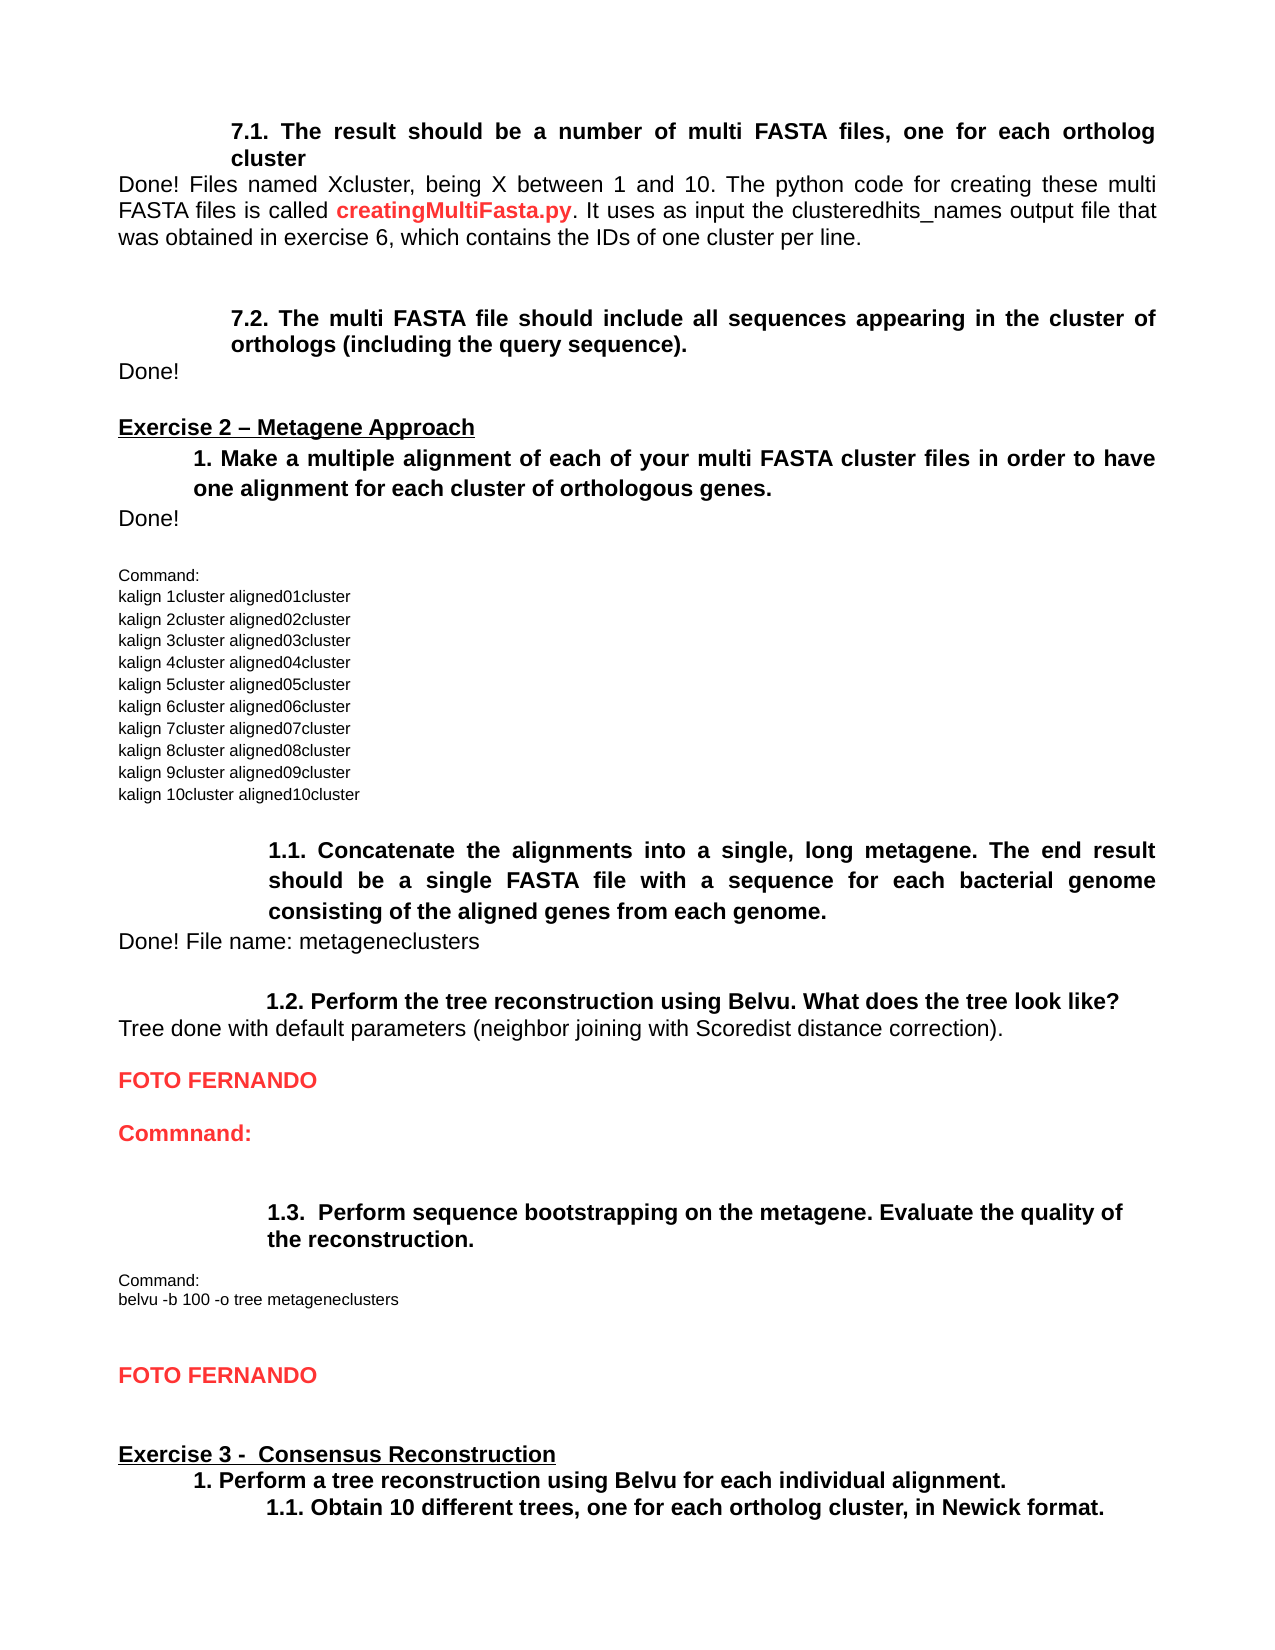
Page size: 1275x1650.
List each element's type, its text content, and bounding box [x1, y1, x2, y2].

text Done! [118, 358, 1157, 384]
list 1.1. Concatenate the alignments into a single, long metagene. The end result should be a single FASTA file with a sequence for each bacterial genome consisting of the aligned genes from each genome. [231, 837, 1157, 924]
text FOTO FERNANDO [118, 1067, 1157, 1094]
text kalign 8cluster aligned08cluster [118, 741, 1157, 760]
text kalign 4cluster aligned04cluster [118, 653, 1157, 672]
list 1.3. Perform sequence bootstrapping on the metagene. Evaluate the quality of the reconstruction. [229, 1199, 1157, 1252]
text kalign 6cluster aligned06cluster [118, 697, 1157, 716]
list 7.1. The result should be a number of multi FASTA files, one for each ortholog cluster [193, 118, 1157, 171]
text Done! Files named Xcluster, being X between 1 and 10. The python code for creating these multi FASTA files is called creatingMultiFasta.py. It uses as input the clusteredhits_names output file that was obtained in exercise 6, which contains the IDs of one cluster per line. [118, 171, 1157, 250]
text Commnand: [118, 1120, 1157, 1146]
text kalign 2cluster aligned02cluster [118, 609, 1157, 628]
text Done! [118, 505, 1157, 531]
text Command: [118, 565, 1157, 584]
text kalign 3cluster aligned03cluster [118, 631, 1157, 650]
text FOTO FERNANDO [118, 1362, 1157, 1388]
text 1. Perform a tree reconstruction using Belvu for each individual alignment. [193, 1467, 1157, 1494]
text kalign 10cluster aligned10cluster [118, 785, 1157, 804]
text 1. Make a multiple alignment of each of your multi FASTA cluster files in order to have one alignment for each cluster of orthologous genes. [193, 444, 1157, 501]
text kalign 9cluster aligned09cluster [118, 763, 1157, 782]
text Exercise 2 – Metagene Approach [118, 414, 1157, 441]
text kalign 7cluster aligned07cluster [118, 719, 1157, 738]
text belvu -b 100 -o tree metageneclusters [118, 1290, 1157, 1309]
list 7.2. The multi FASTA file should include all sequences appearing in the cluster of orthologs (including the query sequence). [193, 305, 1157, 358]
text 1.2. Perform the tree reconstruction using Belvu. What does the tree look like? [118, 988, 1157, 1015]
text Exercise 3 - Consensus Reconstruction [118, 1441, 1157, 1467]
text kalign 5cluster aligned05cluster [118, 675, 1157, 694]
text Command: [118, 1271, 1157, 1290]
text Done! File name: metageneclusters [118, 928, 1157, 954]
text kalign 1cluster aligned01cluster [118, 587, 1157, 606]
text 1.1. Obtain 10 different trees, one for each ortholog cluster, in Newick format. [118, 1494, 1157, 1520]
text Tree done with default parameters (neighbor joining with Scoredist distance correction). [118, 1015, 1157, 1041]
